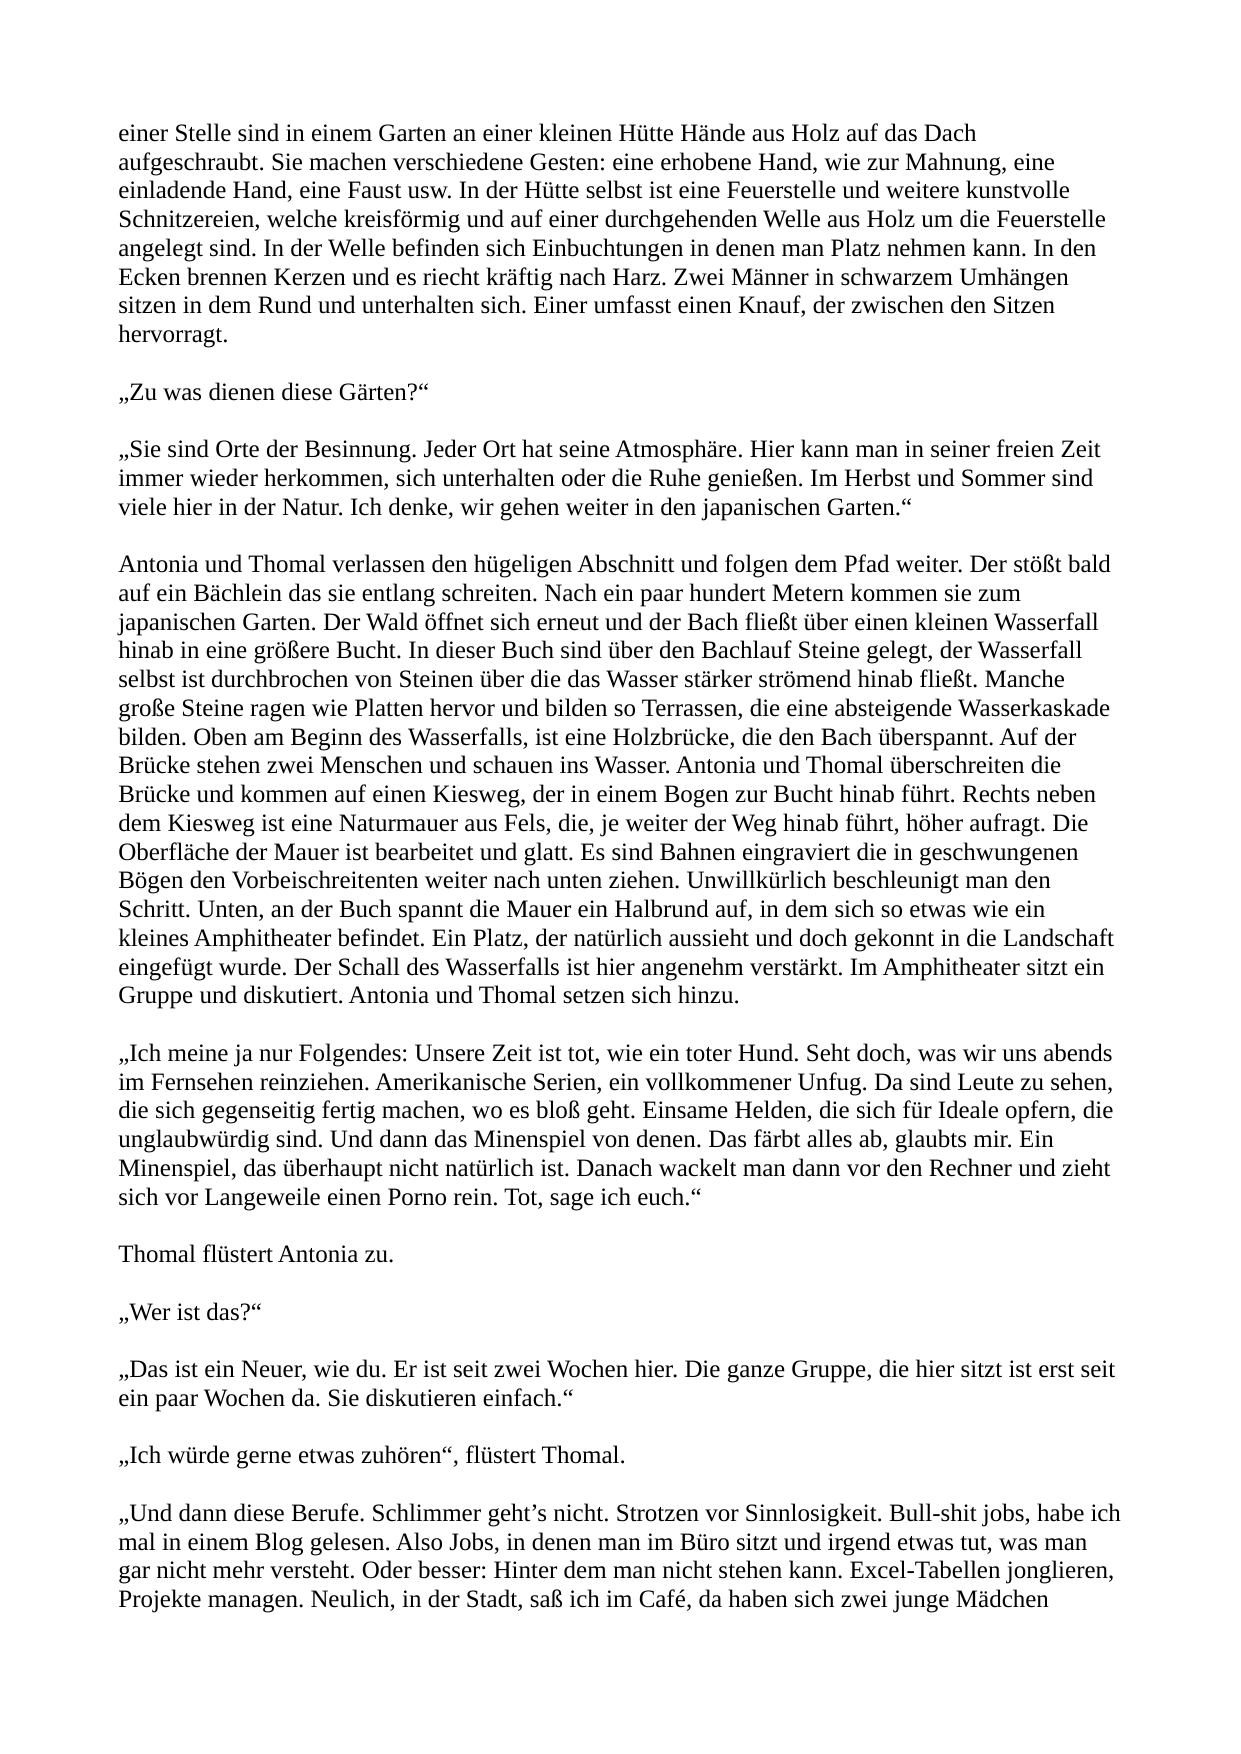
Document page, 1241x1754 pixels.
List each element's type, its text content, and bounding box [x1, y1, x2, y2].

text einer Stelle sind in einem Garten an einer kleinen Hütte Hände aus Holz auf das Dach aufgeschraubt. Sie machen verschiedene Gesten: eine erhobene Hand, wie zur Mahnung, eine einladende Hand, eine Faust usw. In der Hütte selbst ist eine Feuerstelle und weitere kunstvolle Schnitzereien, welche kreisförmig und auf einer durchgehenden Welle aus Holz um die Feuerstelle angelegt sind. In der Welle befinden sich Einbuchtungen in denen man Platz nehmen kann. In den Ecken brennen Kerzen und es riecht kräftig nach Harz. Zwei Männer in schwarzem Umhängen sitzen in dem Rund und unterhalten sich. Einer umfasst einen Knauf, der zwischen den Sitzen hervorragt. [118, 118, 1122, 348]
text Antonia und Thomal verlassen den hügeligen Abschnitt und folgen dem Pfad weiter. Der stößt bald auf ein Bächlein das sie entlang schreiten. Nach ein paar hundert Metern kommen sie zum japanischen Garten. Der Wald öffnet sich erneut und der Bach fließt über einen kleinen Wasserfall hinab in eine größere Bucht. In dieser Buch sind über den Bachlauf Steine gelegt, der Wasserfall selbst ist durchbrochen von Steinen über die das Wasser stärker strömend hinab fließt. Manche große Steine ragen wie Platten hervor und bilden so Terrassen, die eine absteigende Wasserkaskade bilden. Oben am Beginn des Wasserfalls, ist eine Holzbrücke, die den Bach überspannt. Auf der Brücke stehen zwei Menschen und schauen ins Wasser. Antonia und Thomal überschreiten die Brücke und kommen auf einen Kiesweg, der in einem Bogen zur Bucht hinab führt. Rechts neben dem Kiesweg ist eine Naturmauer aus Fels, die, je weiter der Weg hinab führt, höher aufragt. Die Oberfläche der Mauer ist bearbeitet und glatt. Es sind Bahnen eingraviert die in geschwungenen Bögen den Vorbeischreitenten weiter nach unten ziehen. Unwillkürlich beschleunigt man den Schritt. Unten, an der Buch spannt die Mauer ein Halbrund auf, in dem sich so etwas wie ein kleines Amphitheater befindet. Ein Platz, der natürlich aussieht und doch gekonnt in die Landschaft eingefügt wurde. Der Schall des Wasserfalls ist hier angenehm verstärkt. Im Amphitheater sitzt ein Gruppe und diskutiert. Antonia und Thomal setzen sich hinzu. [118, 549, 1122, 1009]
text „Das ist ein Neuer, wie du. Er ist seit zwei Wochen hier. Die ganze Gruppe, die hier sitzt ist erst seit ein paar Wochen da. Sie diskutieren einfach.“ [118, 1354, 1122, 1412]
text „Ich meine ja nur Folgendes: Unsere Zeit ist tot, wie ein toter Hund. Seht doch, was wir uns abends im Fernsehen reinziehen. Amerikanische Serien, ein vollkommener Unfug. Da sind Leute zu sehen, die sich gegenseitig fertig machen, wo es bloß geht. Einsame Helden, die sich für Ideale opfern, die unglaubwürdig sind. Und dann das Minenspiel von denen. Das färbt alles ab, glaubts mir. Ein Minenspiel, das überhaupt nicht natürlich ist. Danach wackelt man dann vor den Rechner und zieht sich vor Langeweile einen Porno rein. Tot, sage ich euch.“ [118, 1038, 1122, 1211]
text Thomal flüstert Antonia zu. [118, 1239, 1122, 1268]
text „Wer ist das?“ [118, 1297, 1122, 1326]
text „Sie sind Orte der Besinnung. Jeder Ort hat seine Atmosphäre. Hier kann man in seiner freien Zeit immer wieder herkommen, sich unterhalten oder die Ruhe genießen. Im Herbst und Sommer sind viele hier in der Natur. Ich denke, wir gehen weiter in den japanischen Garten.“ [118, 434, 1122, 521]
text „Und dann diese Berufe. Schlimmer geht’s nicht. Strotzen vor Sinnlosigkeit. Bull-shit jobs, habe ich mal in einem Blog gelesen. Also Jobs, in denen man im Büro sitzt und irgend etwas tut, was man gar nicht mehr versteht. Oder besser: Hinter dem man nicht stehen kann. Excel-Tabellen jonglieren, Projekte managen. Neulich, in der Stadt, saß ich im Café, da haben sich zwei junge Mädchen [118, 1498, 1122, 1613]
text „Zu was dienen diese Gärten?“ [118, 377, 1122, 406]
text „Ich würde gerne etwas zuhören“, flüstert Thomal. [118, 1441, 1122, 1469]
